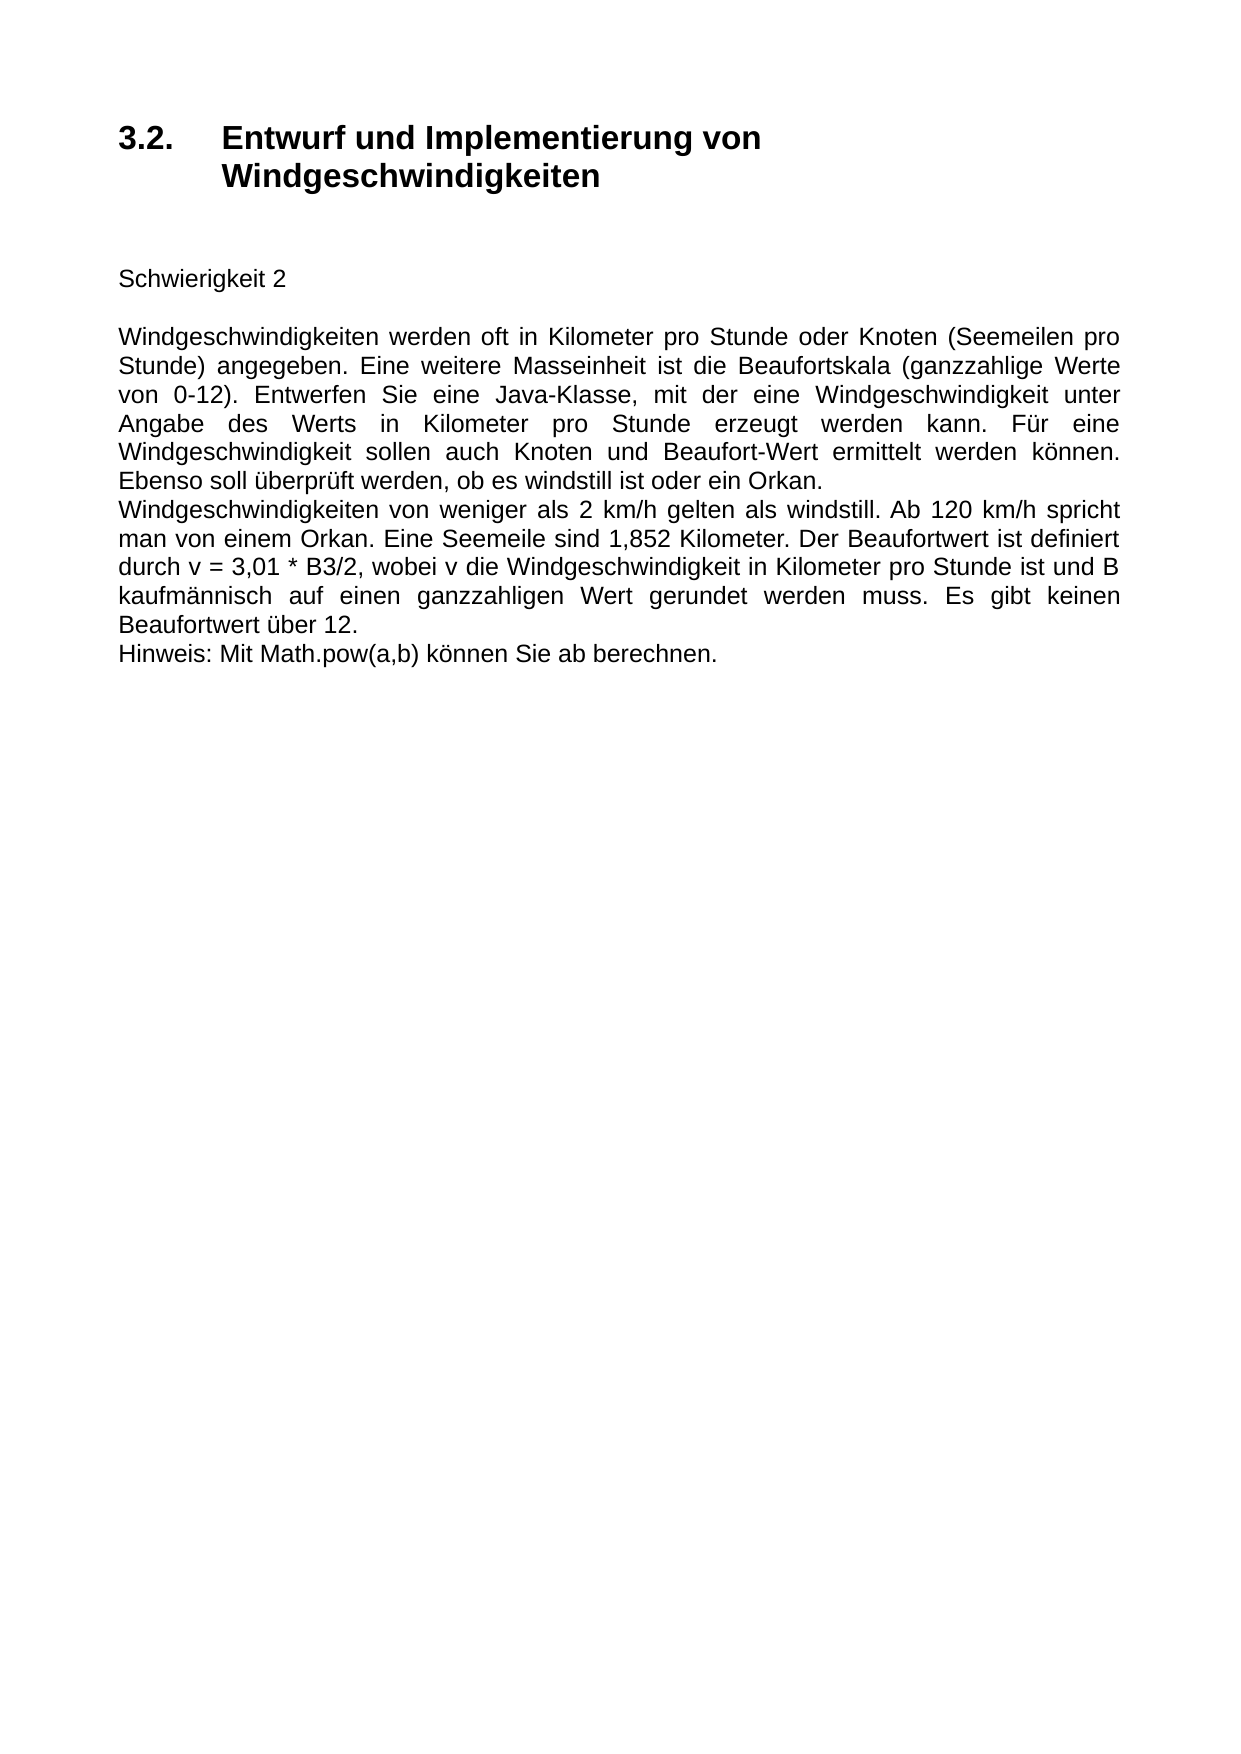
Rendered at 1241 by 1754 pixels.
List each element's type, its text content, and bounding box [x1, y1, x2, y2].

list Entwurf und Implementierung von Windgeschwindigkeiten [118, 118, 1122, 195]
text Windgeschwindigkeiten werden oft in Kilometer pro Stunde oder Knoten (Seemeilen pro Stunde) angegeben. Eine weitere Masseinheit ist die Beaufortskala (ganzzahlige Werte von 0-12). Entwerfen Sie eine Java-Klasse, mit der eine Windgeschwindigkeit unter Angabe des Werts in Kilometer pro Stunde erzeugt werden kann. Für eine Windgeschwindigkeit sollen auch Knoten und Beaufort-Wert ermittelt werden können. Ebenso soll überprüft werden, ob es windstill ist oder ein Orkan. [118, 322, 1122, 495]
text Windgeschwindigkeiten von weniger als 2 km/h gelten als windstill. Ab 120 km/h spricht man von einem Orkan. Eine Seemeile sind 1,852 Kilometer. Der Beaufortwert ist definiert durch v = 3,01 * B3/2, wobei v die Windgeschwindigkeit in Kilometer pro Stunde ist und B kaufmännisch auf einen ganzzahligen Wert gerundet werden muss. Es gibt keinen Beaufortwert über 12. [118, 495, 1122, 638]
text Schwierigkeit 2 [118, 264, 1122, 293]
text Hinweis: Mit Math.pow(a,b) können Sie ab berechnen. [118, 638, 1122, 667]
